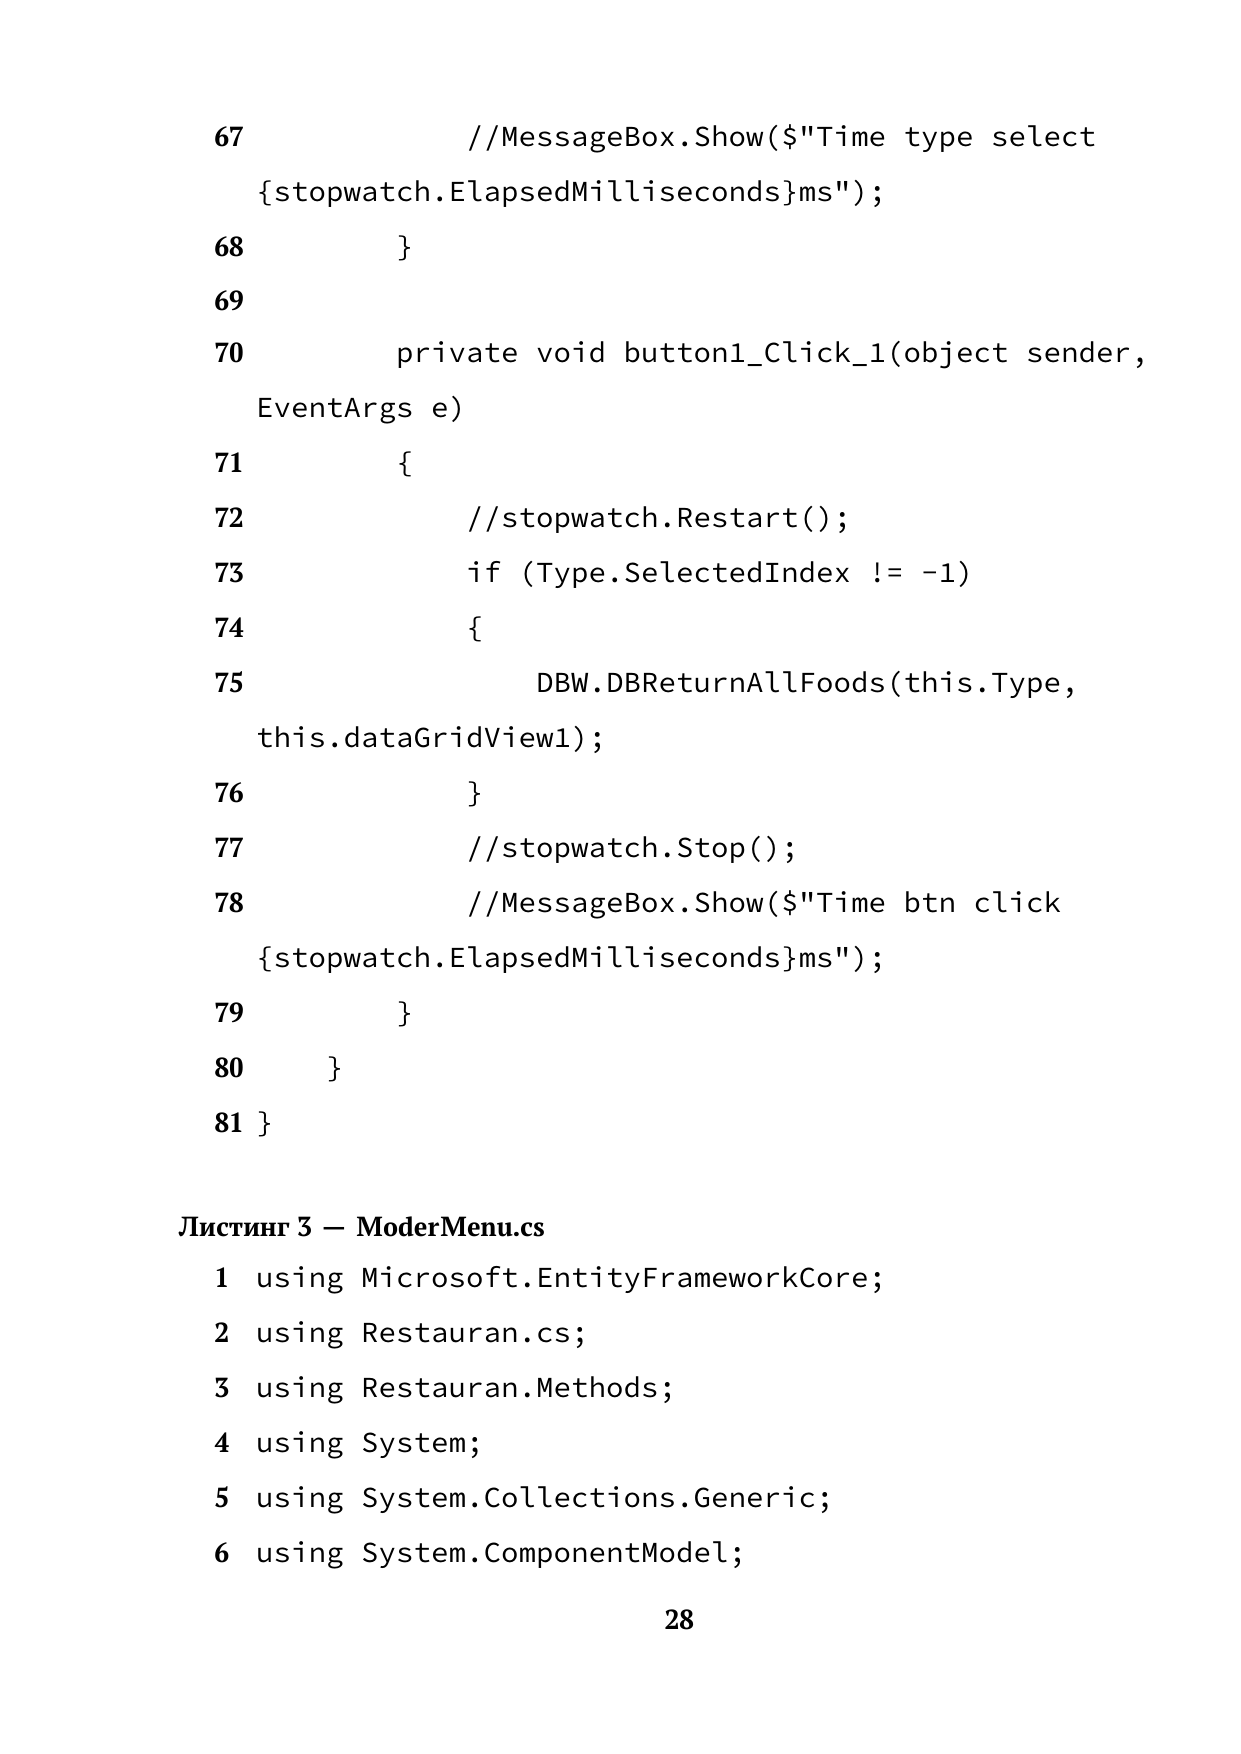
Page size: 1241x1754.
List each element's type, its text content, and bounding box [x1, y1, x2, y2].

list private void button1_Click_1(object sender, EventArgs e) [214, 333, 1181, 425]
list if (Type.SelectedIndex != -1) [214, 553, 1181, 590]
list using Restauran.cs; [214, 1314, 1181, 1351]
list { [214, 443, 1181, 480]
list using Microsoft.EntityFrameworkCore; [214, 1259, 1181, 1296]
list } [214, 993, 1181, 1030]
list { [214, 608, 1181, 645]
list //stopwatch.Restart(); [214, 498, 1181, 535]
list //MessageBox.Show($"Time type select {stopwatch.ElapsedMilliseconds}ms"); [214, 118, 1181, 210]
list using Restauran.Methods; [214, 1369, 1181, 1406]
list //stopwatch.Stop(); [214, 828, 1181, 865]
list //MessageBox.Show($"Time btn click {stopwatch.ElapsedMilliseconds}ms"); [214, 883, 1181, 975]
list using System.Collections.Generic; [214, 1479, 1181, 1516]
list } [214, 228, 1181, 265]
text Листинг 3 — ModerMenu.cs [177, 1209, 1181, 1242]
list using System.ComponentModel; [214, 1534, 1181, 1571]
list DBW.DBReturnAllFoods(this.Type, this.dataGridView1); [214, 663, 1181, 755]
list } [214, 1048, 1181, 1085]
list using System; [214, 1424, 1181, 1461]
list } [214, 1103, 1181, 1140]
list } [214, 773, 1181, 810]
